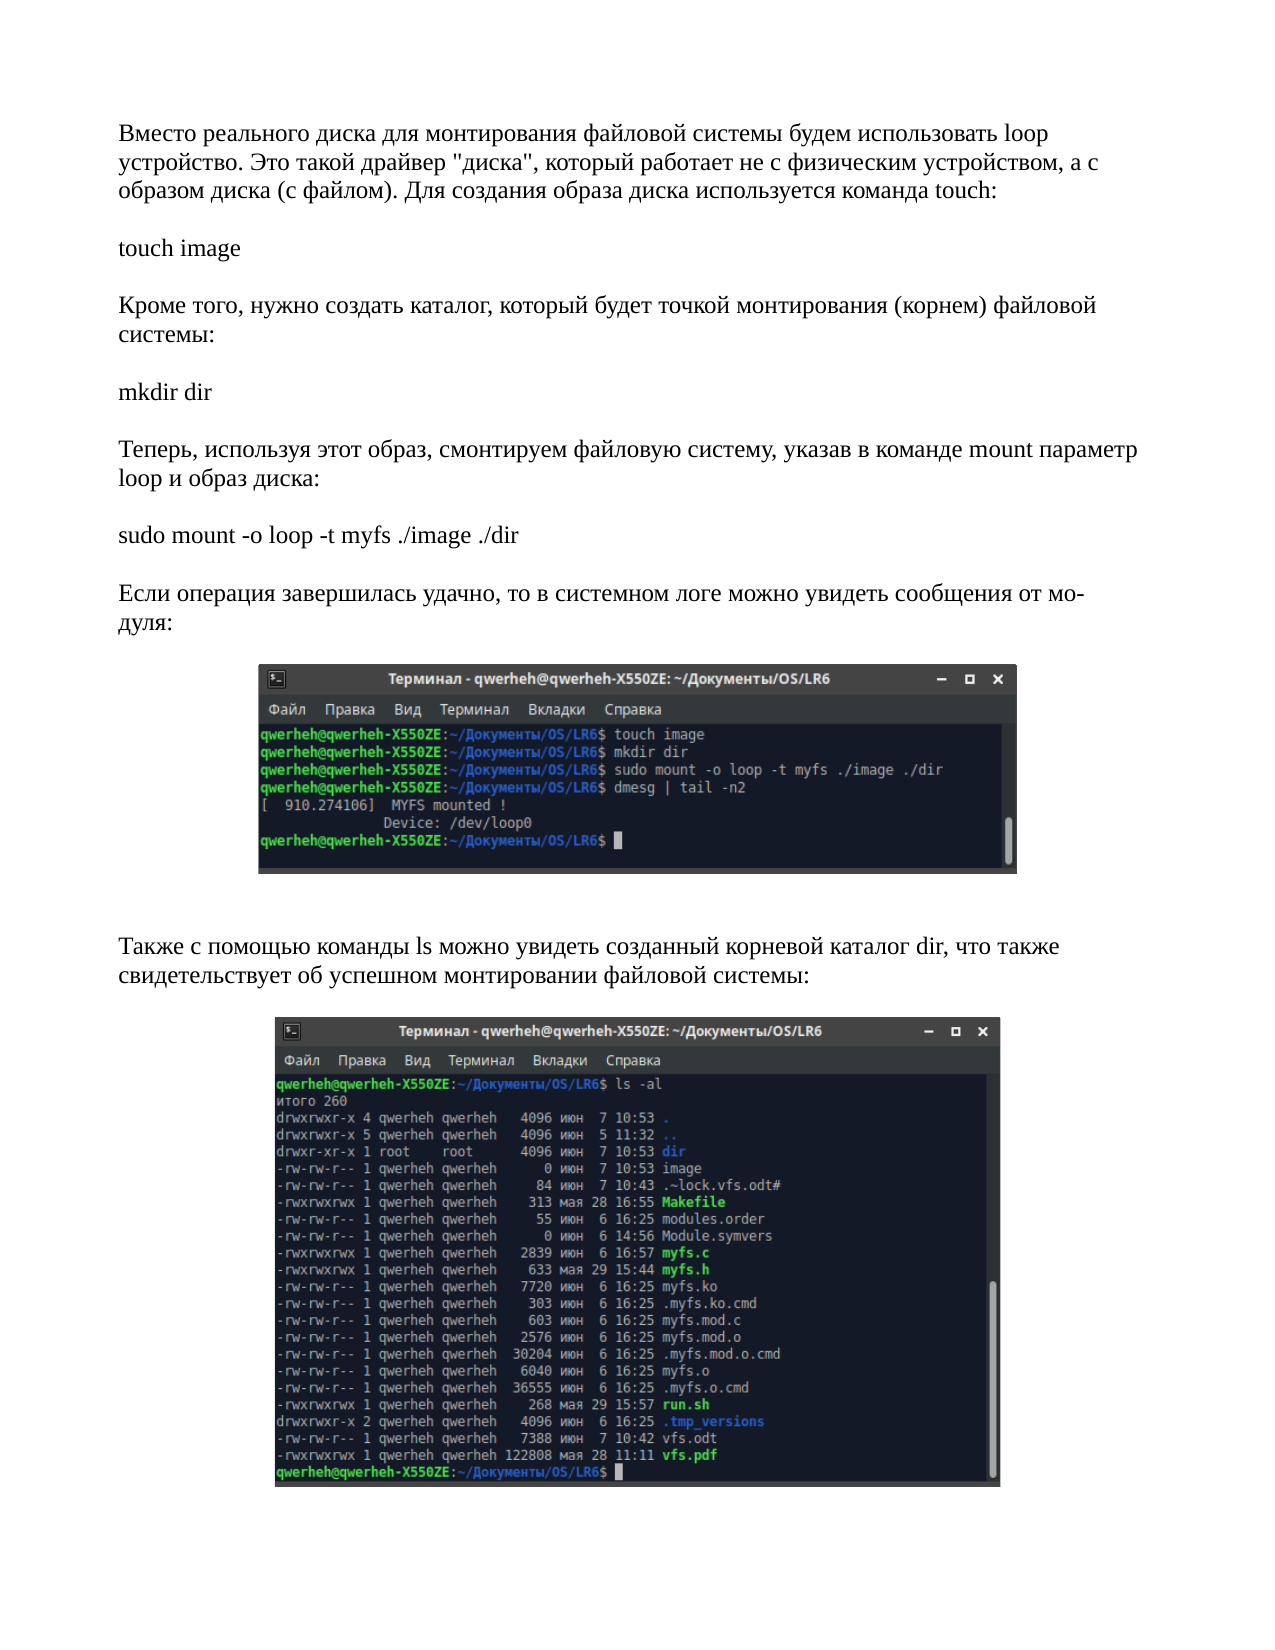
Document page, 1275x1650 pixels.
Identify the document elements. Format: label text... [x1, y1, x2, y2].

text mkdir dir [118, 377, 1157, 406]
text дуля: [118, 607, 1157, 636]
text sudo mount -o loop -t myfs ./image ./dir [118, 521, 1157, 549]
picture [274, 1017, 1001, 1487]
text Кроме того, нужно создать каталог, который будет точкой монтирования (корнем) файловой [118, 291, 1157, 319]
text системы: [118, 319, 1157, 348]
text Теперь, используя этот образ, смонтируем файловую систему, указав в команде mount параметр loop и образ диска: [118, 434, 1157, 492]
text Вместо реального диска для монтирования файловой системы будем использовать loop устройство. Это такой драйвер "диска", который работает не с физическим устройством, а с образом диска (с файлом). Для создания образа диска используется команда touch: [118, 118, 1157, 204]
text Также с помощью команды ls можно увидеть созданный корневой каталог dir, что также свидетельствует об успешном монтировании файловой системы: [118, 931, 1157, 988]
text touch image [118, 233, 1157, 262]
text Если операция завершилась удачно, то в системном логе можно увидеть сообщения от мо- [118, 578, 1157, 607]
picture [258, 664, 1017, 874]
